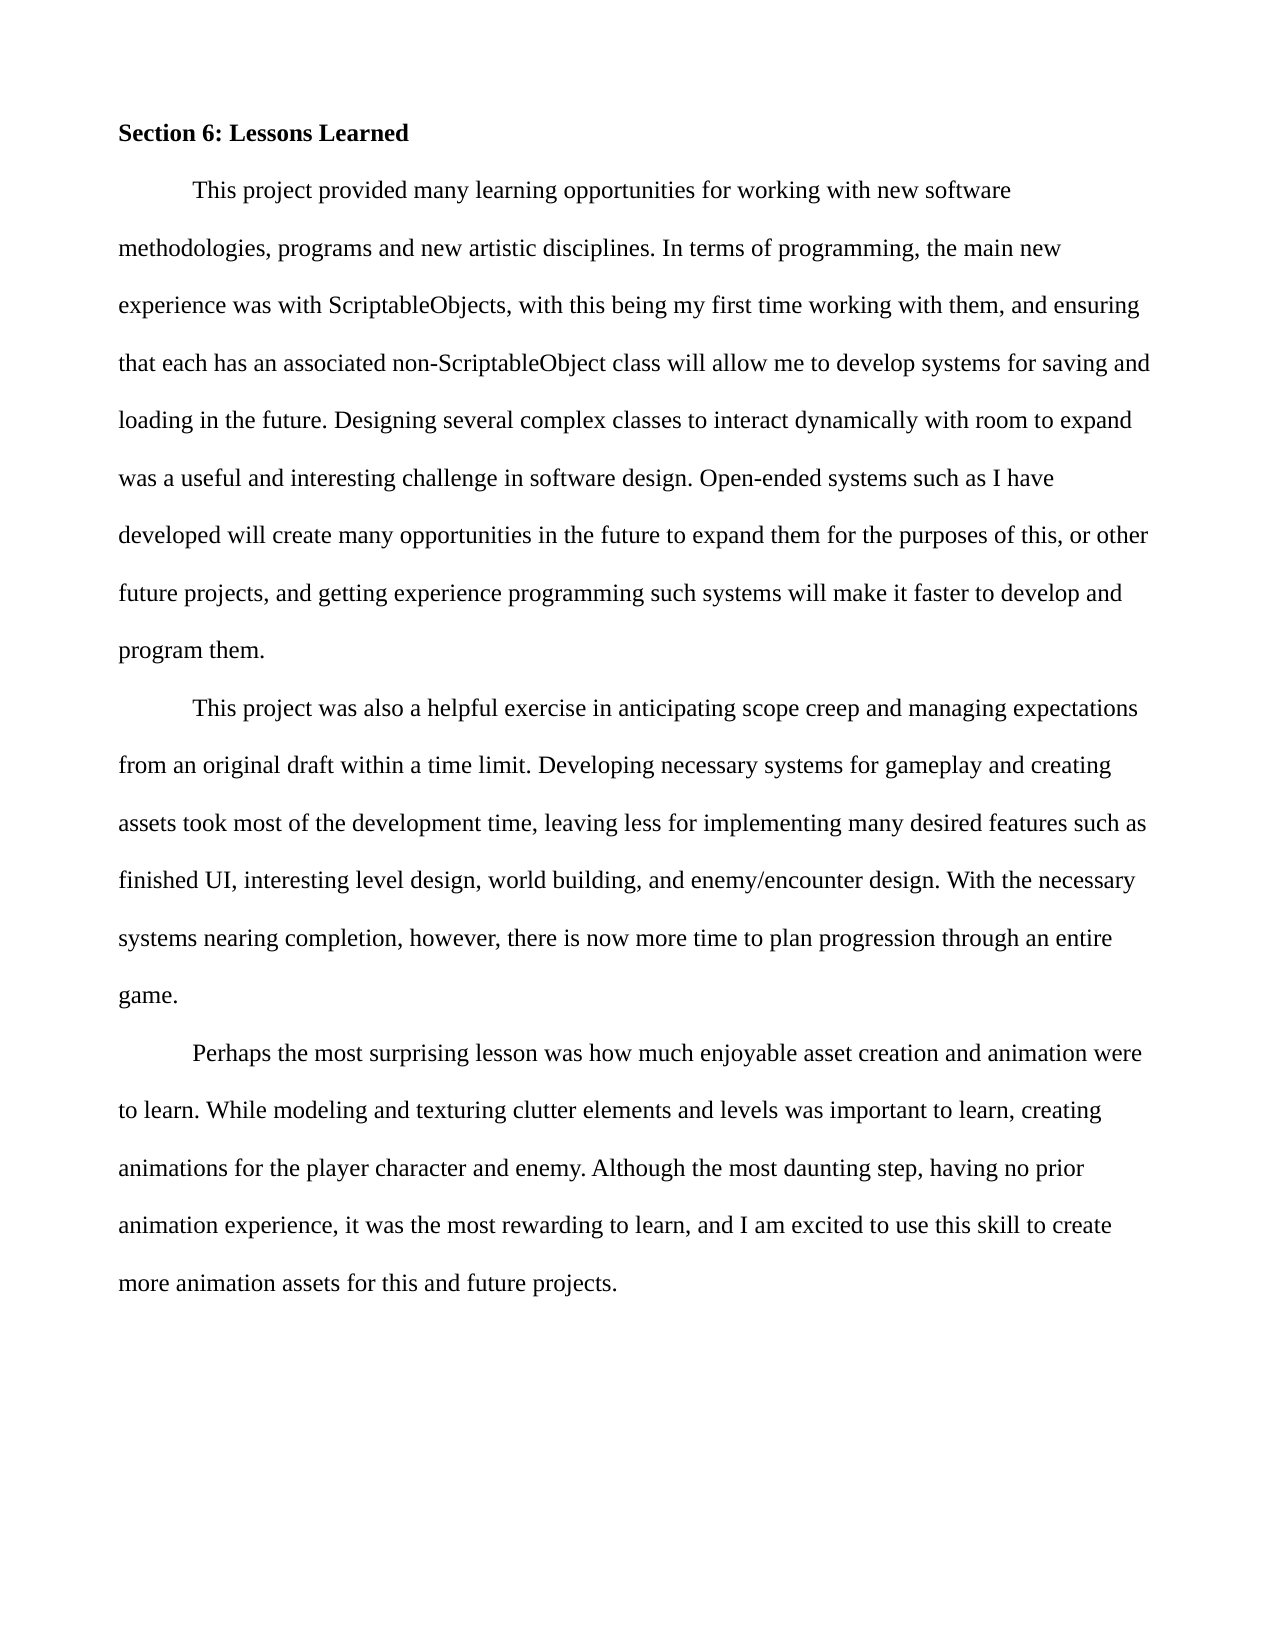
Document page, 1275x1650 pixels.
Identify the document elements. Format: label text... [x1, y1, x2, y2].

text This project was also a helpful exercise in anticipating scope creep and managing expectations from an original draft within a time limit. Developing necessary systems for gameplay and creating assets took most of the development time, leaving less for implementing many desired features such as finished UI, interesting level design, world building, and enemy/encounter design. With the necessary systems nearing completion, however, there is now more time to plan progression through an entire game. [118, 693, 1157, 1009]
text Perhaps the most surprising lesson was how much enjoyable asset creation and animation were to learn. While modeling and texturing clutter elements and levels was important to learn, creating animations for the player character and enemy. Although the most daunting step, having no prior animation experience, it was the most rewarding to learn, and I am excited to use this skill to create more animation assets for this and future projects. [118, 1038, 1157, 1297]
text Section 6: Lessons Learned [118, 118, 1157, 147]
text This project provided many learning opportunities for working with new software methodologies, programs and new artistic disciplines. In terms of programming, the main new experience was with ScriptableObjects, with this being my first time working with them, and ensuring that each has an associated non-ScriptableObject class will allow me to develop systems for saving and loading in the future. Designing several complex classes to interact dynamically with room to expand was a useful and interesting challenge in software design. Open-ended systems such as I have developed will create many opportunities in the future to expand them for the purposes of this, or other future projects, and getting experience programming such systems will make it faster to develop and program them. [118, 176, 1157, 664]
